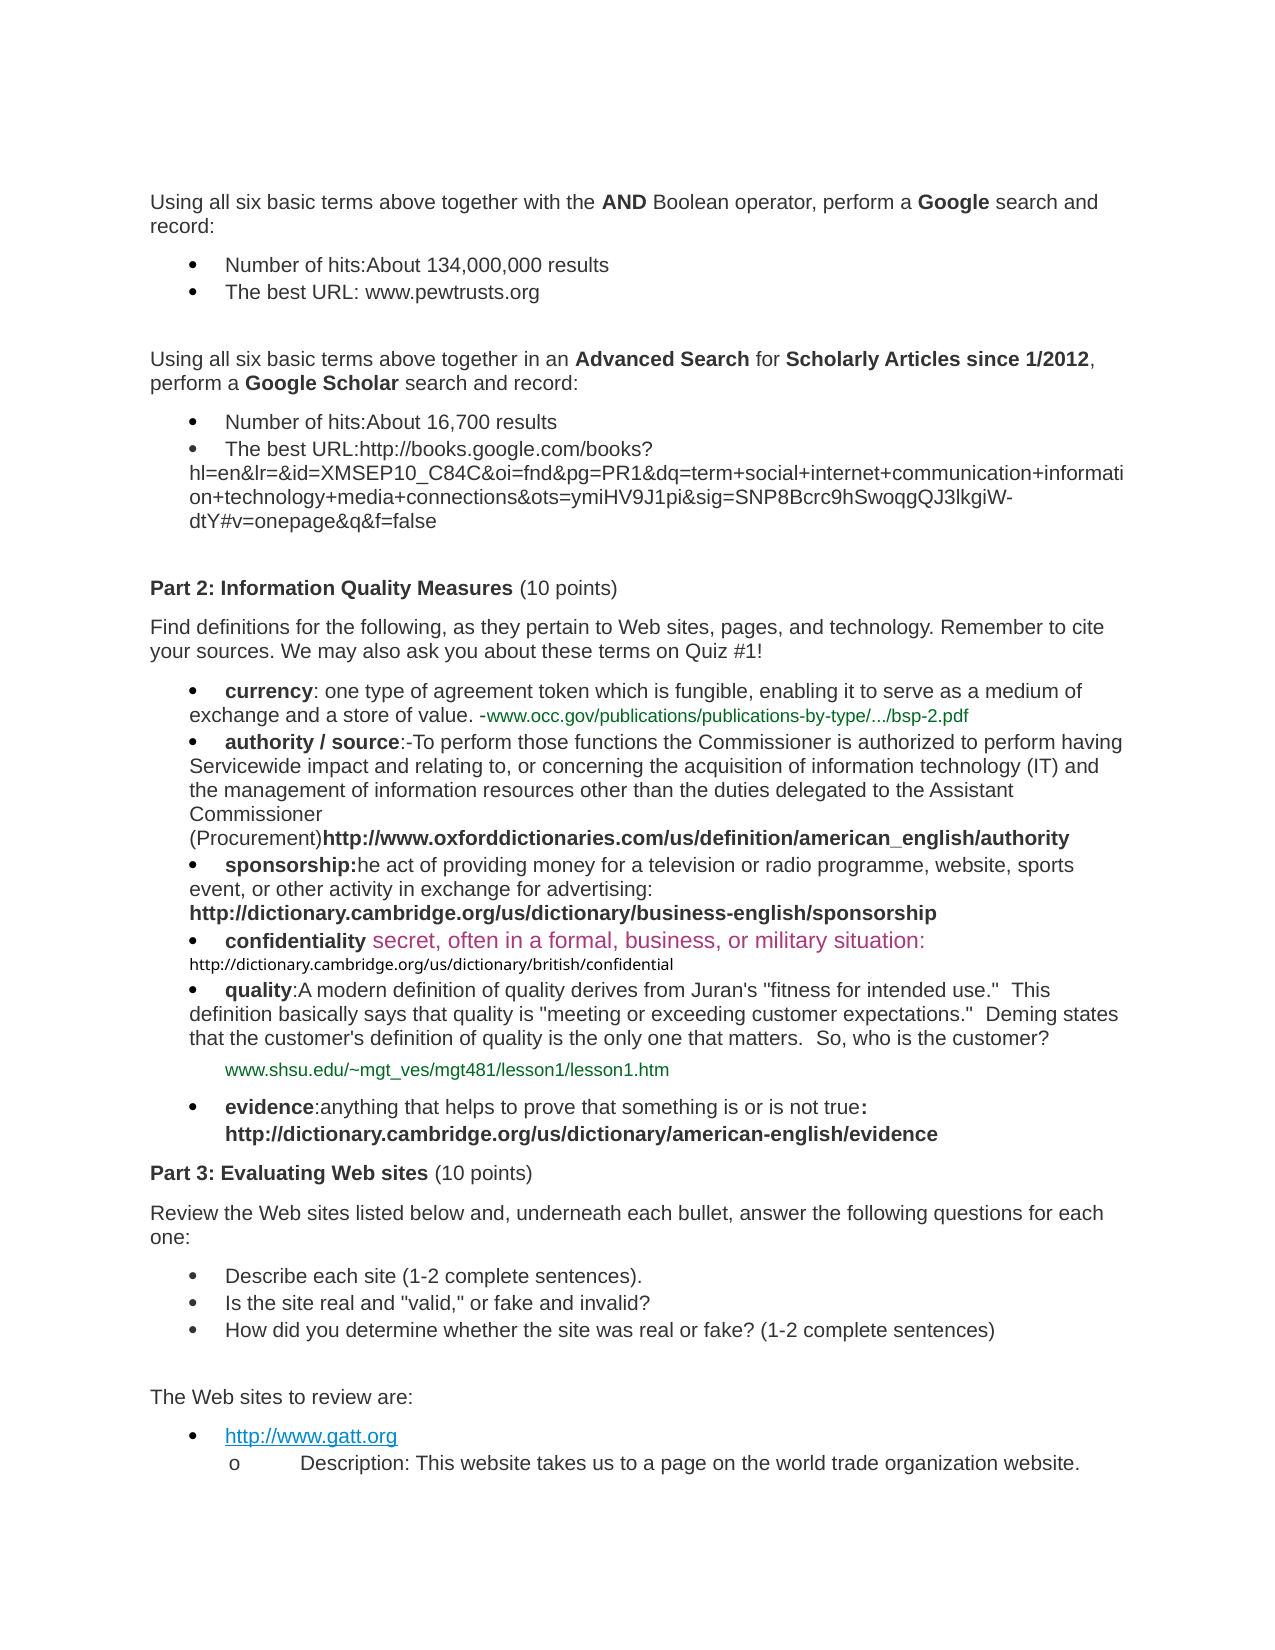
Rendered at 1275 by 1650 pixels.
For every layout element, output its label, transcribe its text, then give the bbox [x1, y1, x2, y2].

list evidence:anything that helps to prove that something is or is not true: [189, 1094, 1125, 1118]
list authority / source:-To perform those functions the Commissioner is authorized to perform having Servicewide impact and relating to, or concerning the acquisition of information technology (IT) and the management of information resources other than the duties delegated to the Assistant Commissioner (Procurement)http://www.oxforddictionaries.com/us/definition/american_english/authority [189, 730, 1125, 849]
list quality:A modern definition of quality derives from Juran's "fitness for intended use." This definition basically says that quality is "meeting or exceeding customer expectations." Deming states that the customer's definition of quality is the only one that matters. So, who is the customer? [189, 978, 1125, 1050]
text Find definitions for the following, as they pertain to Web sites, pages, and technology. Remember to cite your sources. We may also ask you about these terms on Quiz #1! [150, 615, 1125, 663]
list Number of hits:About 16,700 results [189, 410, 1125, 434]
text Using all six basic terms above together in an Advanced Search for Scholarly Articles since 1/2012, perform a Google Scholar search and record: [150, 347, 1125, 394]
list The best URL:http://books.google.com/books?hl=en&lr=&id=XMSEP10_C84C&oi=fnd&pg=PR1&dq=term+social+internet+communication+information+technology+media+connections&ots=ymiHV9J1pi&sig=SNP8Bcrc9hSwoqgQJ3lkgiW-dtY#v=onepage&q&f=false [189, 437, 1125, 533]
text http://dictionary.cambridge.org/us/dictionary/american-english/evidence [150, 1121, 1125, 1145]
text Using all six basic terms above together with the AND Boolean operator, perform a Google search and record: [150, 189, 1125, 237]
list Description: This website takes us to a page on the world trade organization website. [228, 1451, 1125, 1477]
list currency: one type of agreement token which is fungible, enabling it to serve as a medium of exchange and a store of value. -www.occ.gov/publications/publications-by-type/.../bsp-2.pdf‎ [189, 679, 1125, 727]
list confidentiality secret, often in a formal, business, or military situation: http://dictionary.cambridge.org/us/dictionary/british/confidential [189, 927, 1125, 975]
text Review the Web sites listed below and, underneath each bullet, answer the following questions for each one: [150, 1201, 1125, 1248]
list http://www.gatt.org [189, 1424, 1125, 1448]
text Part 3: Evaluating Web sites (10 points) [150, 1161, 1125, 1185]
list Describe each site (1-2 complete sentences). [189, 1264, 1125, 1288]
list How did you determine whether the site was real or fake? (1-2 complete sentences) [189, 1318, 1125, 1342]
list Number of hits:About 134,000,000 results [189, 253, 1125, 277]
list sponsorship:he act of providing money for a television or radio programme, website, sports event, or other activity in exchange for advertising: http://dictionary.cambridge.org/us/dictionary/business-english/sponsorship [189, 852, 1125, 924]
list Is the site real and "valid," or fake and invalid? [189, 1291, 1125, 1315]
list The best URL: www.pewtrusts.org [189, 280, 1125, 304]
text Part 2: Information Quality Measures (10 points) [150, 576, 1125, 599]
text www.shsu.edu/~mgt_ves/mgt481/lesson1/lesson1.htm‎ [150, 1053, 1125, 1082]
text The Web sites to review are: [150, 1385, 1125, 1409]
